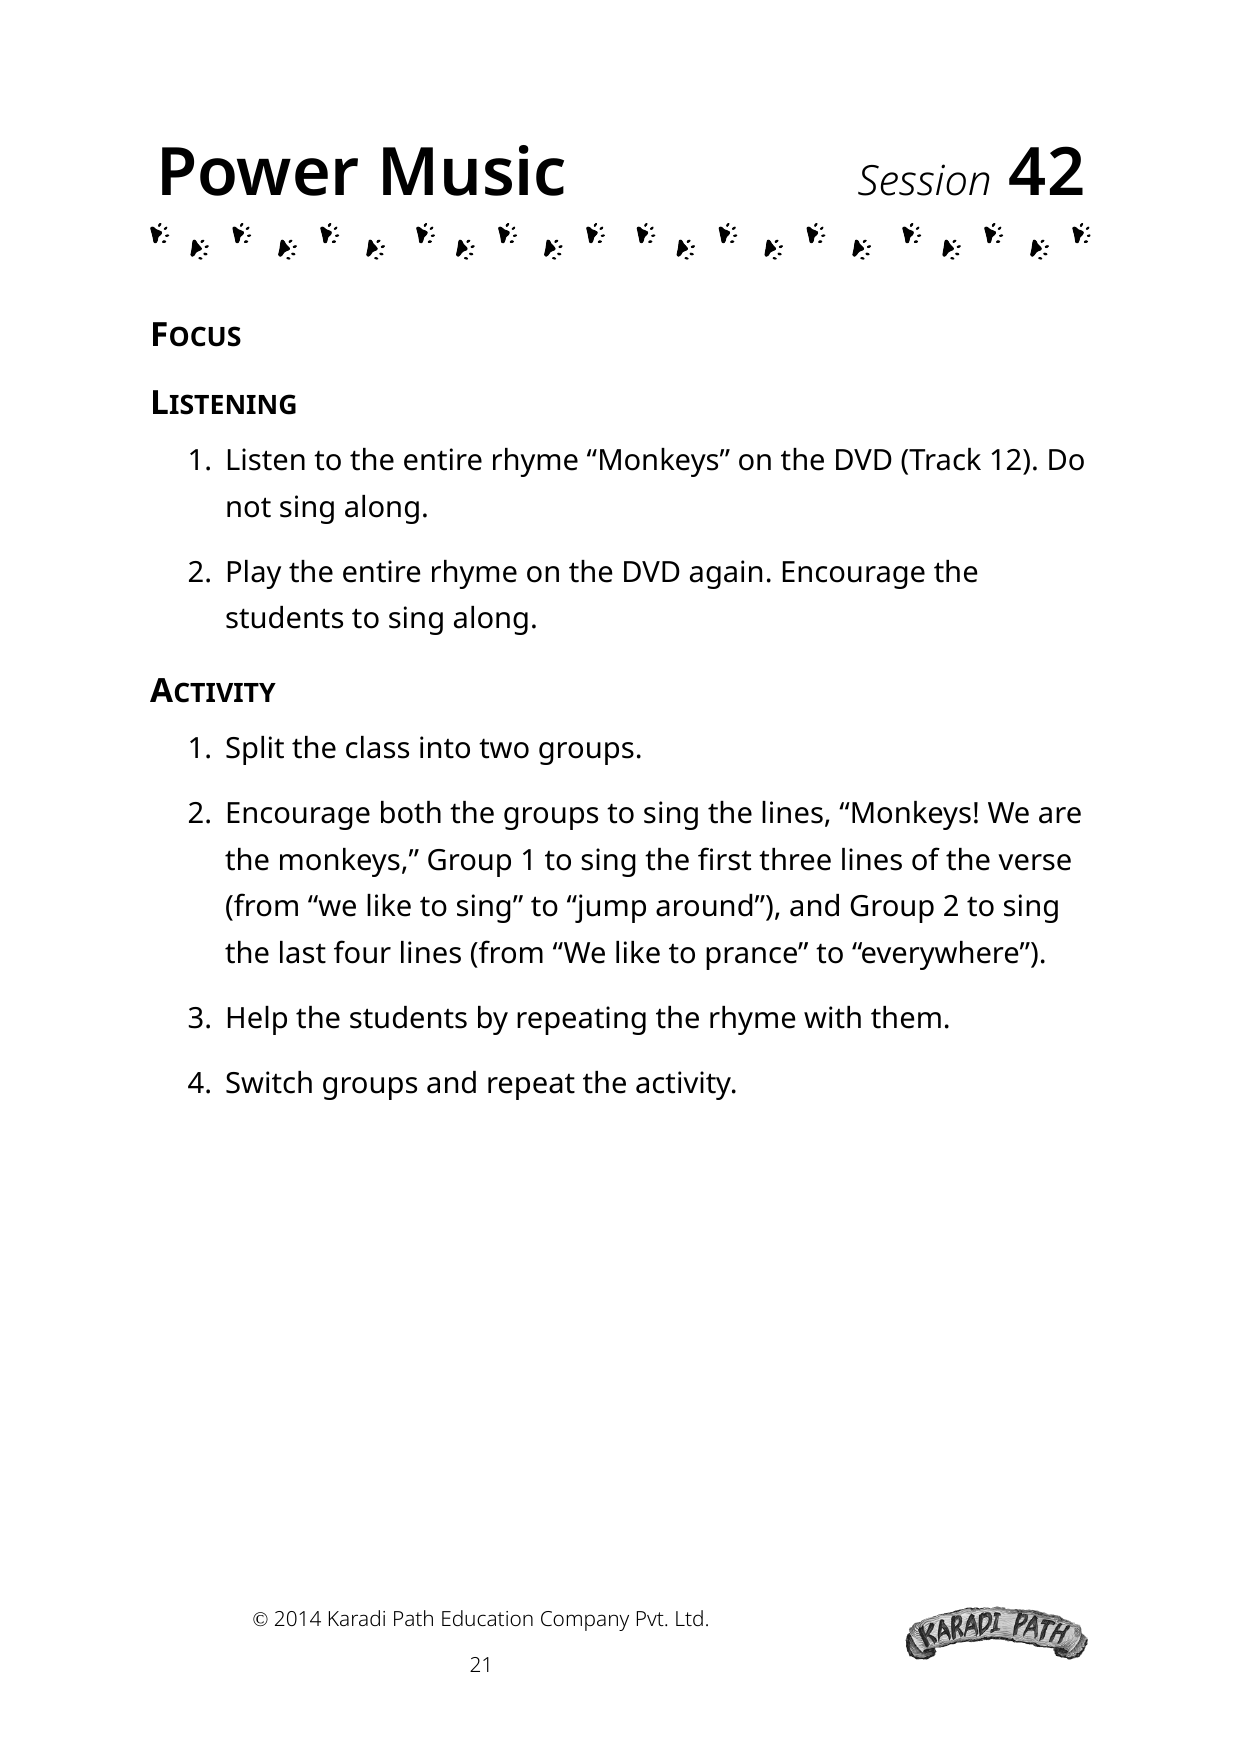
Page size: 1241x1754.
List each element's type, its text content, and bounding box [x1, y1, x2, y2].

picture [150, 223, 1091, 265]
list Listen to the entire rhyme “Monkeys” on the DVD (Track 12). Do not sing along. [187, 439, 1091, 526]
table_header [809, 265, 1091, 288]
list Switch groups and repeat the activity. [187, 1062, 1091, 1102]
table_header Power Music [150, 119, 809, 223]
subtitle Listening [150, 379, 1091, 424]
table_header [150, 265, 809, 288]
list Encourage both the groups to sing the lines, “Monkeys! We are the monkeys,” Group 1 to sing the first three lines of the verse (from “we like to sing” to “jump around”), and Group 2 to sing the last four lines (from “We like to prance” to “everywhere”). [187, 792, 1091, 972]
subtitle Focus [150, 311, 1091, 356]
list Play the entire rhyme on the DVD again. Encourage the students to sing along. [187, 551, 1091, 637]
picture [903, 1604, 1091, 1663]
subtitle Activity [150, 667, 1091, 712]
list Help the students by repeating the rhyme with them. [187, 997, 1091, 1037]
list Split the class into two groups. [187, 727, 1091, 767]
table_header Session 42 [809, 119, 1091, 223]
